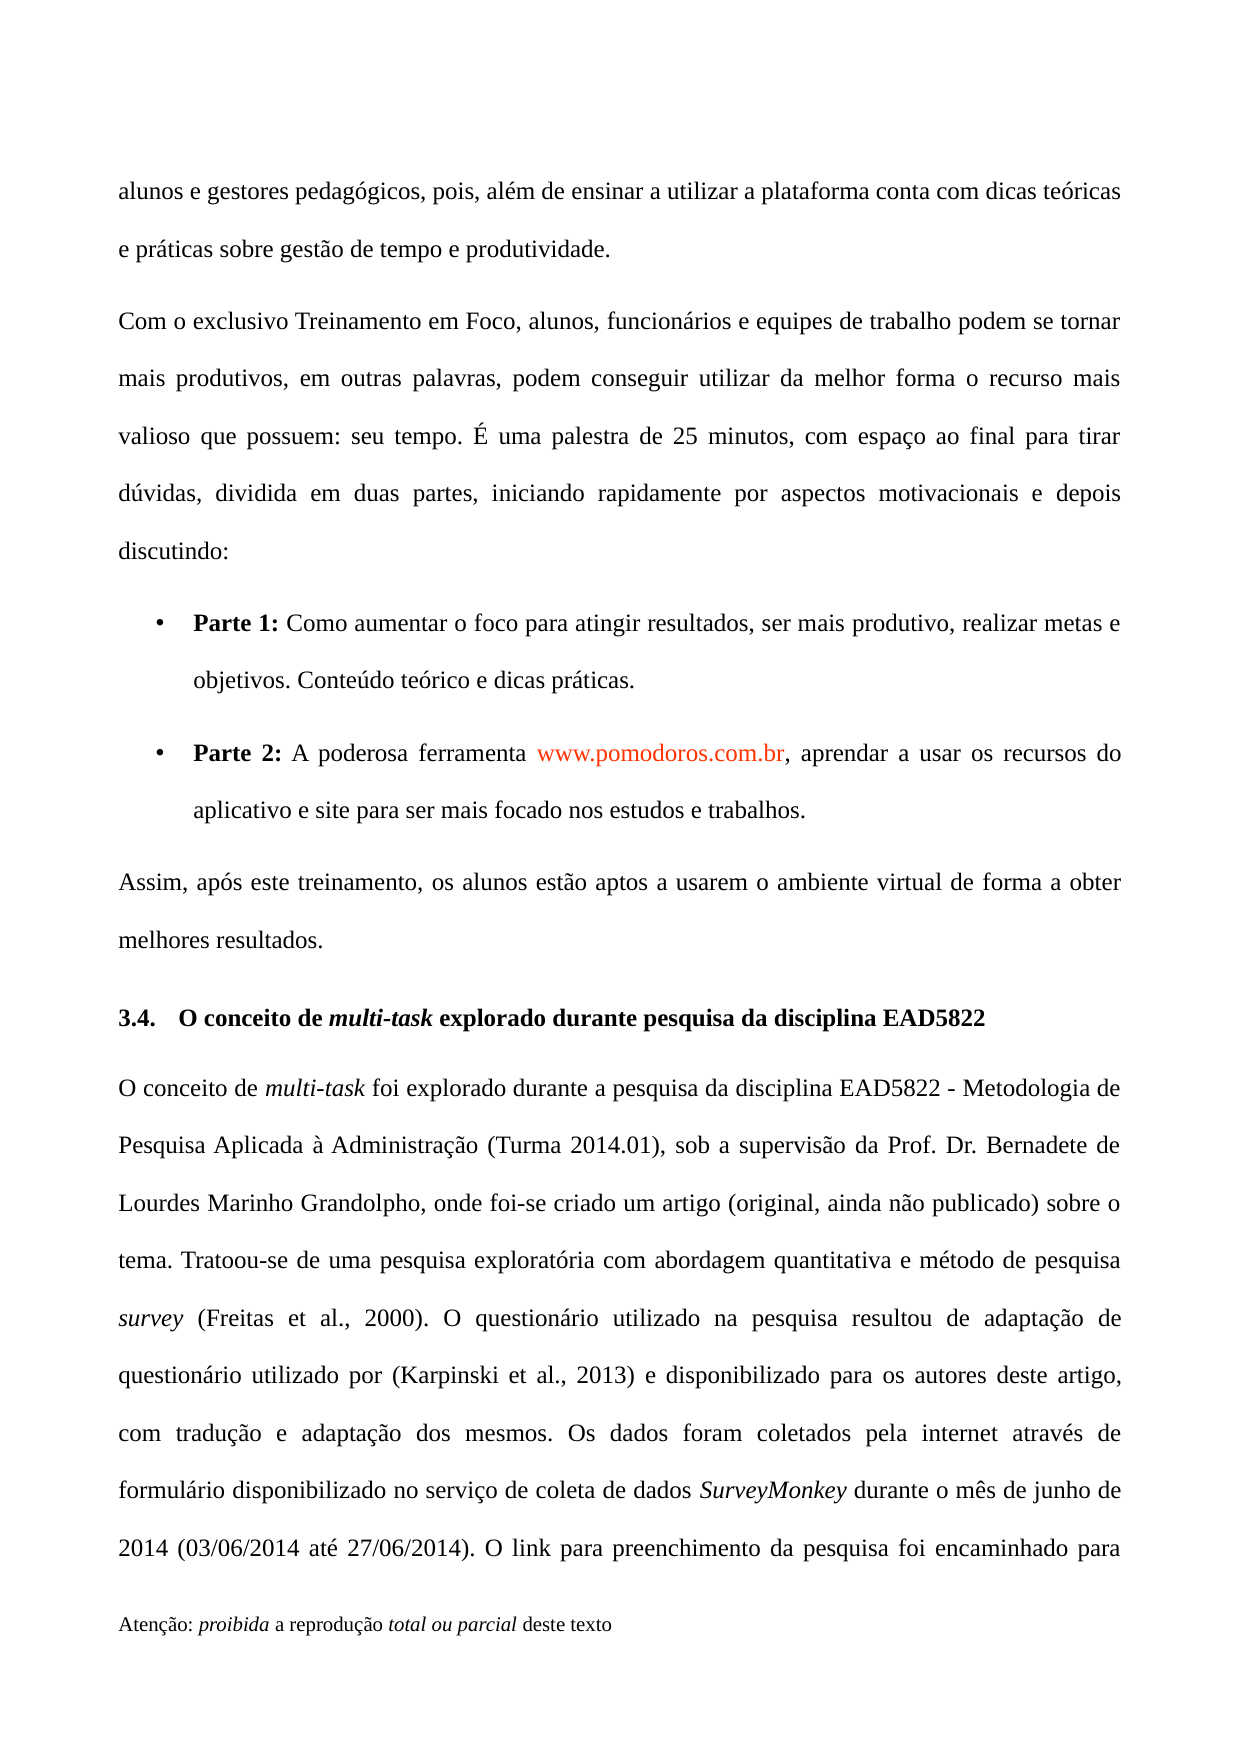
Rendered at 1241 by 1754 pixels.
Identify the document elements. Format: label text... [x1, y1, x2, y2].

list Parte 2: A poderosa ferramenta www.pomodoros.com.br, aprendar a usar os recursos do aplicativo e site para ser mais focado nos estudos e trabalhos. [156, 738, 1122, 824]
text alunos e gestores pedagógicos, pois, além de ensinar a utilizar a plataforma conta com dicas teóricas e práticas sobre gestão de tempo e produtividade. [118, 176, 1122, 263]
list Parte 1: Como aumentar o foco para atingir resultados, ser mais produtivo, realizar metas e objetivos. Conteúdo teórico e dicas práticas. [156, 608, 1122, 694]
text O conceito de multi-task foi explorado durante a pesquisa da disciplina EAD5822 - Metodologia de Pesquisa Aplicada à Administração (Turma 2014.01), sob a supervisão da Prof. Dr. Bernadete de Lourdes Marinho Grandolpho, onde foi-se criado um artigo (original, ainda não publicado) sobre o tema. Tratoou-se de uma pesquisa exploratória com abordagem quantitativa e método de pesquisa survey (Freitas et al., 2000). O questionário utilizado na pesquisa resultou de adaptação de questionário utilizado por (Karpinski et al., 2013) e disponibilizado para os autores deste artigo, com tradução e adaptação dos mesmos. Os dados foram coletados pela internet através de formulário disponibilizado no serviço de coleta de dados SurveyMonkey durante o mês de junho de 2014 (03/06/2014 até 27/06/2014). O link para preenchimento da pesquisa foi encaminhado para [118, 1073, 1122, 1562]
text Com o exclusivo Treinamento em Foco, alunos, funcionários e equipes de trabalho podem se tornar mais produtivos, em outras palavras, podem conseguir utilizar da melhor forma o recurso mais valioso que possuem: seu tempo. É uma palestra de 25 minutos, com espaço ao final para tirar dúvidas, dividida em duas partes, iniciando rapidamente por aspectos motivacionais e depois discutindo: [118, 306, 1122, 565]
subtitle O conceito de multi-task explorado durante pesquisa da disciplina EAD5822 [118, 1003, 1122, 1032]
text Assim, após este treinamento, os alunos estão aptos a usarem o ambiente virtual de forma a obter melhores resultados. [118, 867, 1122, 953]
